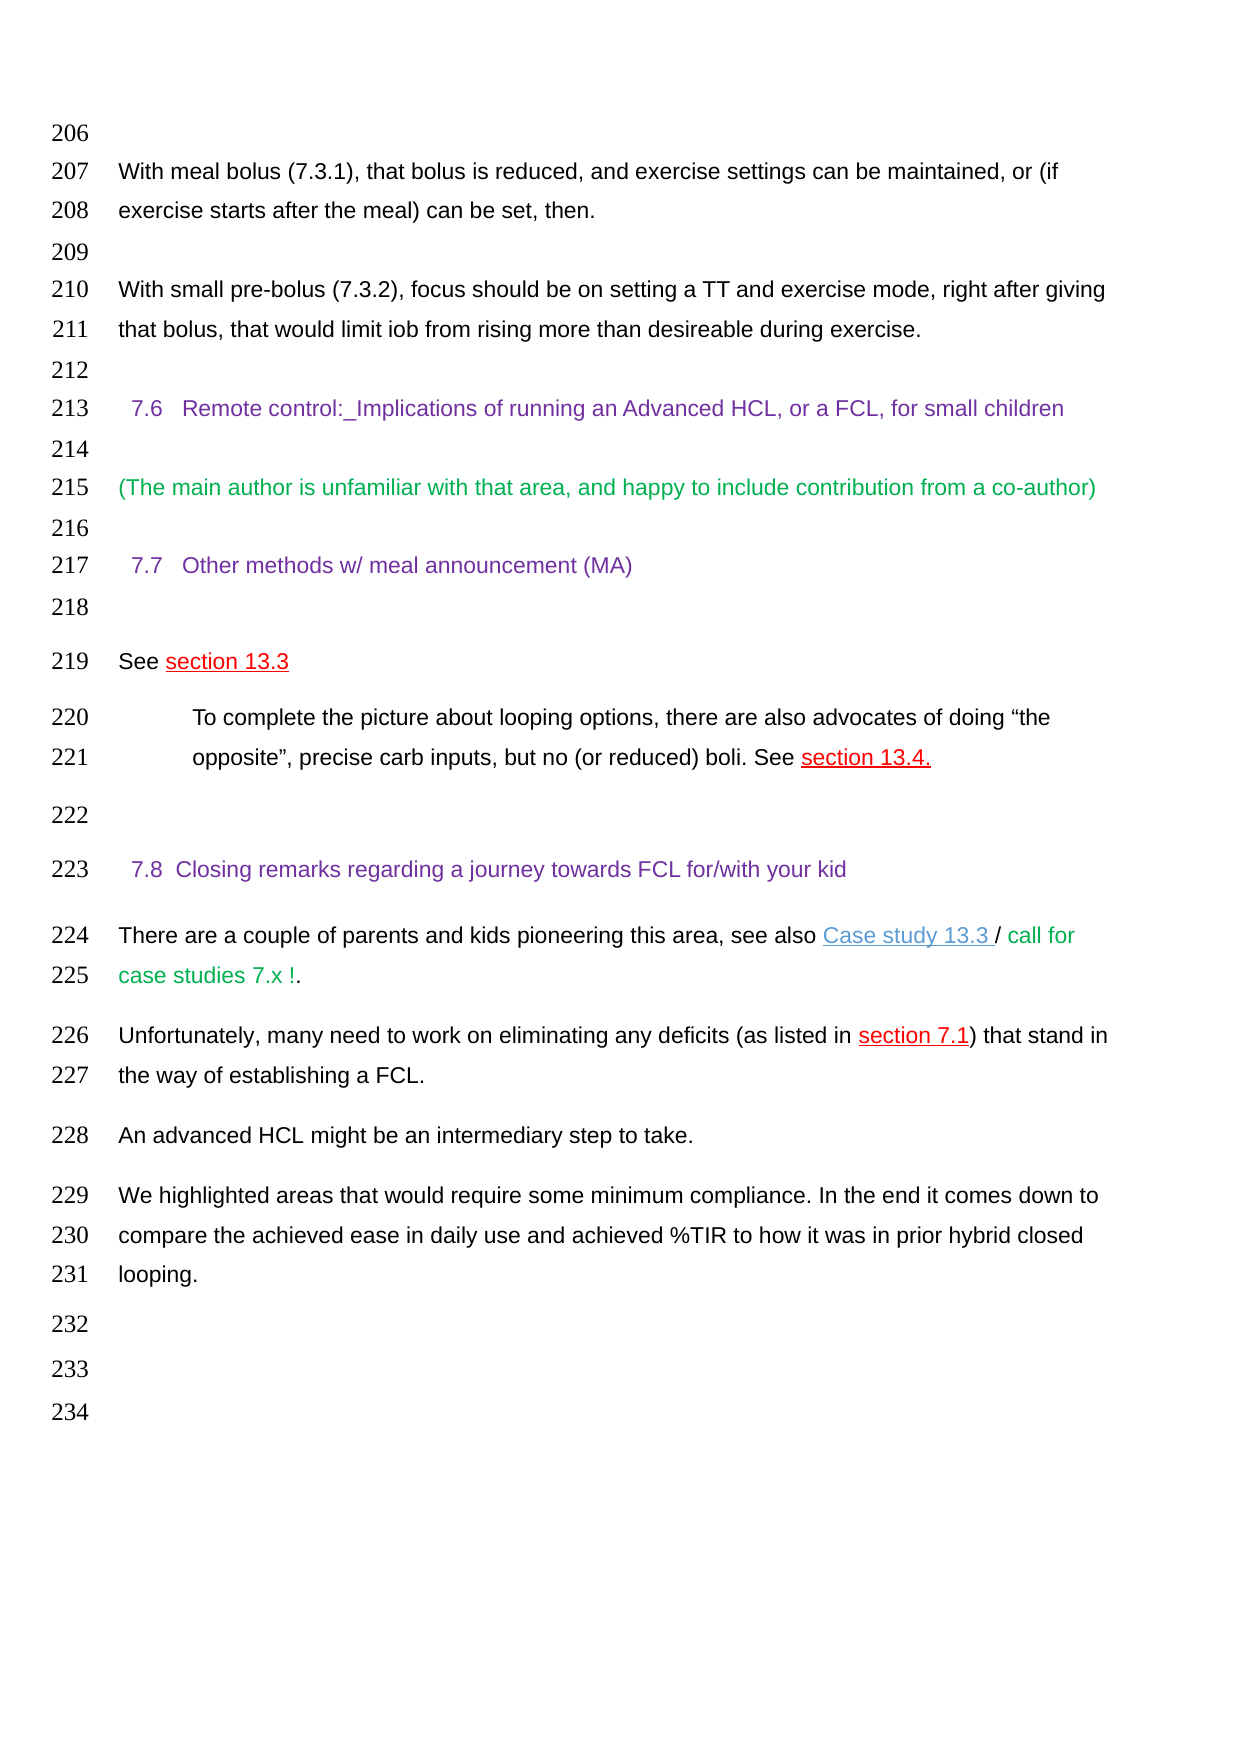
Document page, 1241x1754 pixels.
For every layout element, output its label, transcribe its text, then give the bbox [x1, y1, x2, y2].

text We highlighted areas that would require some minimum compliance. In the end it comes down to compare the achieved ease in daily use and achieved %TIR to how it was in prior hybrid closed looping. [118, 1182, 1122, 1288]
list 7.8 Closing remarks regarding a journey towards FCL for/with your kid [118, 856, 1122, 882]
text An advanced HCL might be an intermediary step to take. [118, 1122, 1122, 1148]
text With small pre-bolus (7.3.2), focus should be on setting a TT and exercise mode, right after giving that bolus, that would limit iob from rising more than desireable during exercise. [118, 276, 1122, 342]
text With meal bolus (7.3.1), that bolus is reduced, and exercise settings can be maintained, or (if exercise starts after the meal) can be set, then. [118, 158, 1122, 223]
text (The main author is unfamiliar with that area, and happy to include contribution from a co-author) [118, 473, 1122, 500]
text Unfortunately, many need to work on eliminating any deficits (as listed in section 7.1) that stand in the way of establishing a FCL. [118, 1022, 1122, 1088]
text 7.7 Other methods w/ meal announcement (MA) [118, 552, 1122, 579]
list To complete the picture about looping options, there are also advocates of doing “the opposite”, precise carb inputs, but no (or reduced) boli. See section 13.4. [192, 704, 1122, 770]
text 7.6 Remote control:_Implications of running an Advanced HCL, or a FCL, for small children [118, 394, 1122, 421]
text There are a couple of parents and kids pioneering this area, see also Case study 13.3 / call for case studies 7.x !. [118, 922, 1122, 988]
list See section 13.3 [118, 648, 1122, 674]
